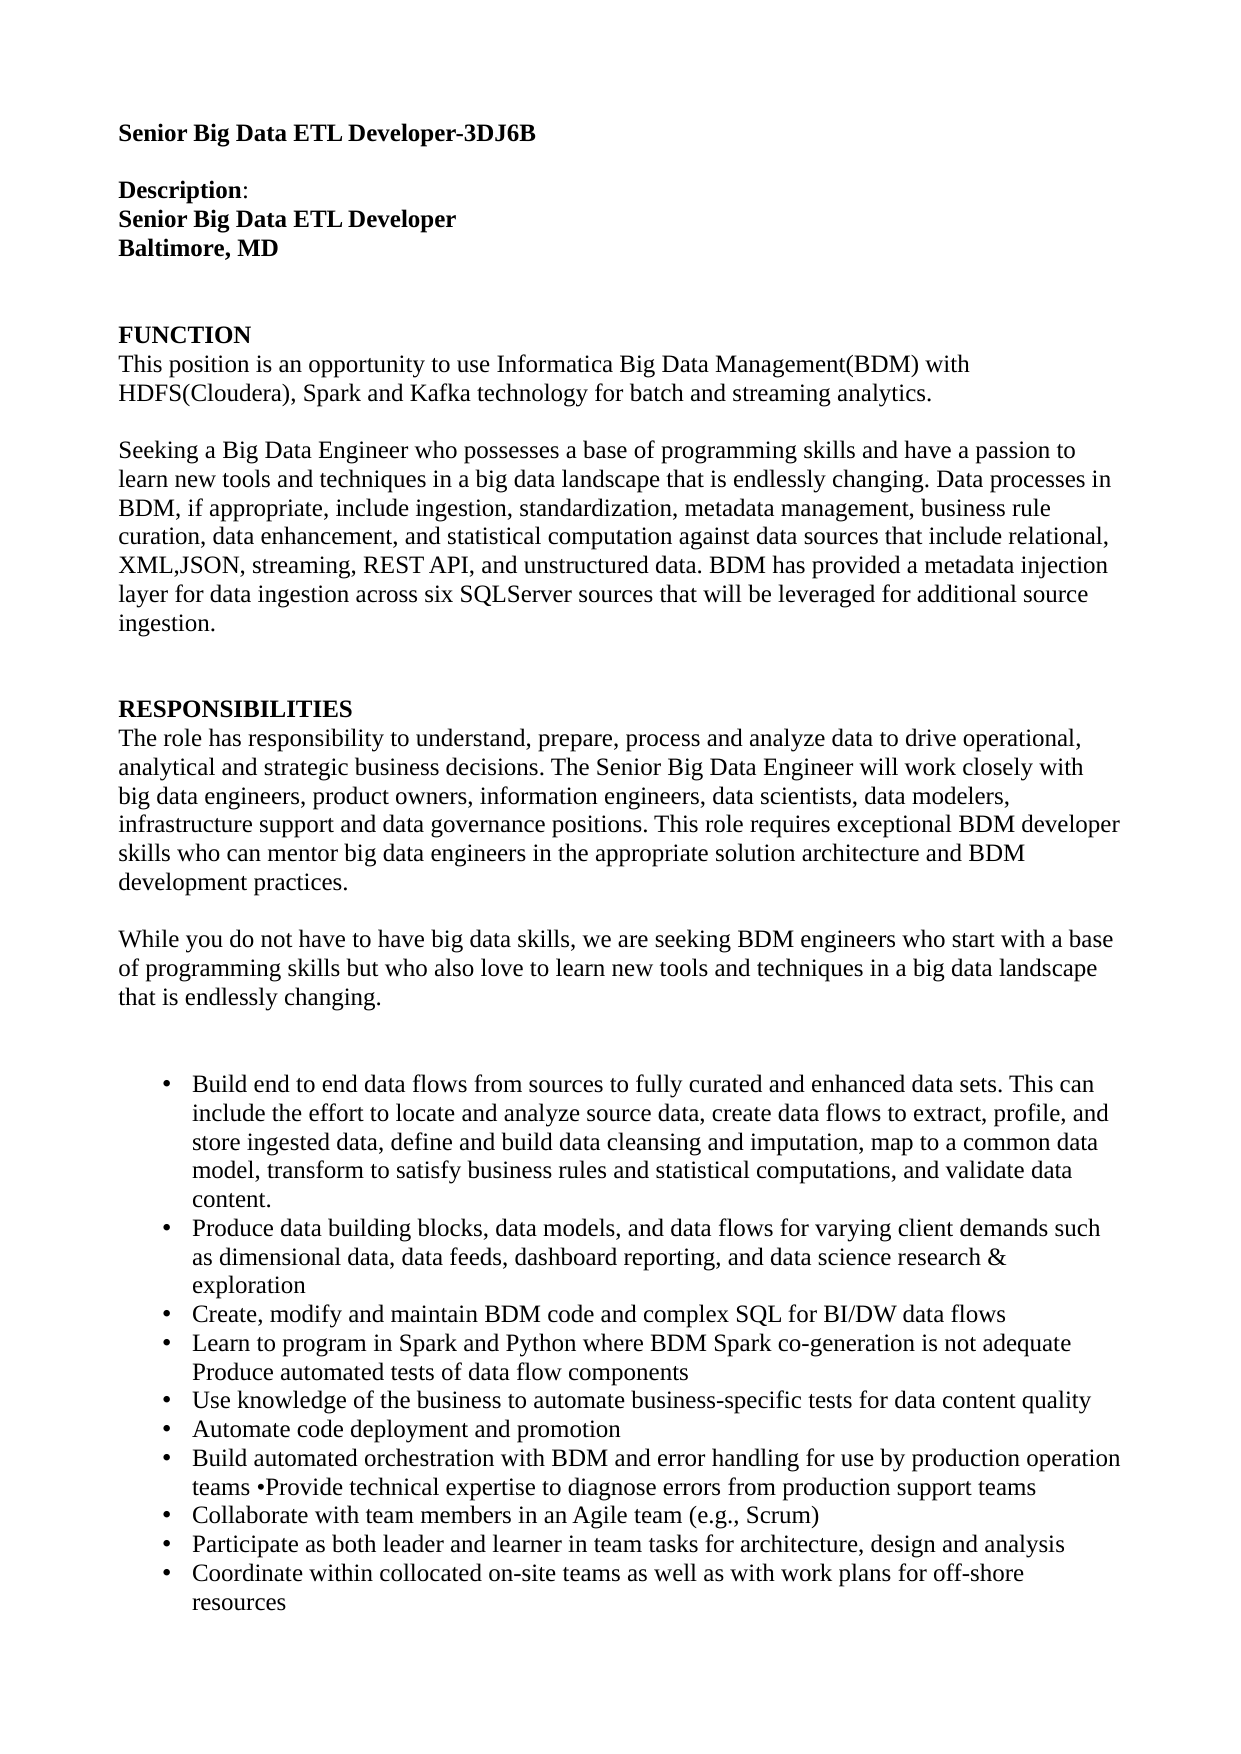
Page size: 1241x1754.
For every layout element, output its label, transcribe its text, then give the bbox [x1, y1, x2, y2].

text RESPONSIBILITIES [118, 694, 1122, 723]
list Automate code deployment and promotion [162, 1414, 1122, 1443]
text Description: [118, 176, 1122, 204]
text Senior Big Data ETL Developer-3DJ6B [118, 118, 1122, 147]
list Collaborate with team members in an Agile team (e.g., Scrum) [162, 1500, 1122, 1529]
list Build end to end data flows from sources to fully curated and enhanced data sets. This can include the effort to locate and analyze source data, create data flows to extract, profile, and store ingested data, define and build data cleansing and imputation, map to a common data model, transform to satisfy business rules and statistical computations, and validate data content. [162, 1069, 1122, 1213]
text FUNCTION [118, 320, 1122, 349]
list Produce data building blocks, data models, and data flows for varying client demands such as dimensional data, data feeds, dashboard reporting, and data science research & exploration [162, 1213, 1122, 1299]
list Use knowledge of the business to automate business-specific tests for data content quality [162, 1385, 1122, 1414]
text While you do not have to have big data skills, we are seeking BDM engineers who start with a base of programming skills but who also love to learn new tools and techniques in a big data landscape that is endlessly changing. [118, 924, 1122, 1011]
list Participate as both leader and learner in team tasks for architecture, design and analysis [162, 1529, 1122, 1558]
text Senior Big Data ETL Developer [118, 204, 1122, 233]
list Build automated orchestration with BDM and error handling for use by production operation teams •Provide technical expertise to diagnose errors from production support teams [162, 1443, 1122, 1500]
list Create, modify and maintain BDM code and complex SQL for BI/DW data flows [162, 1299, 1122, 1328]
text Seeking a Big Data Engineer who possesses a base of programming skills and have a passion to learn new tools and techniques in a big data landscape that is endlessly changing. Data processes in BDM, if appropriate, include ingestion, standardization, metadata management, business rule curation, data enhancement, and statistical computation against data sources that include relational, XML,JSON, streaming, REST API, and unstructured data. BDM has provided a metadata injection layer for data ingestion across six SQLServer sources that will be leveraged for additional source ingestion. [118, 435, 1122, 636]
list Learn to program in Spark and Python where BDM Spark co-generation is not adequate Produce automated tests of data flow components [162, 1328, 1122, 1385]
list Coordinate within collocated on-site teams as well as with work plans for off-shore resources [162, 1558, 1122, 1615]
text This position is an opportunity to use Informatica Big Data Management(BDM) with HDFS(Cloudera), Spark and Kafka technology for batch and streaming analytics. [118, 349, 1122, 406]
text Baltimore, MD [118, 233, 1122, 262]
text The role has responsibility to understand, prepare, process and analyze data to drive operational, analytical and strategic business decisions. The Senior Big Data Engineer will work closely with big data engineers, product owners, information engineers, data scientists, data modelers, infrastructure support and data governance positions. This role requires exceptional BDM developer skills who can mentor big data engineers in the appropriate solution architecture and BDM development practices. [118, 723, 1122, 896]
